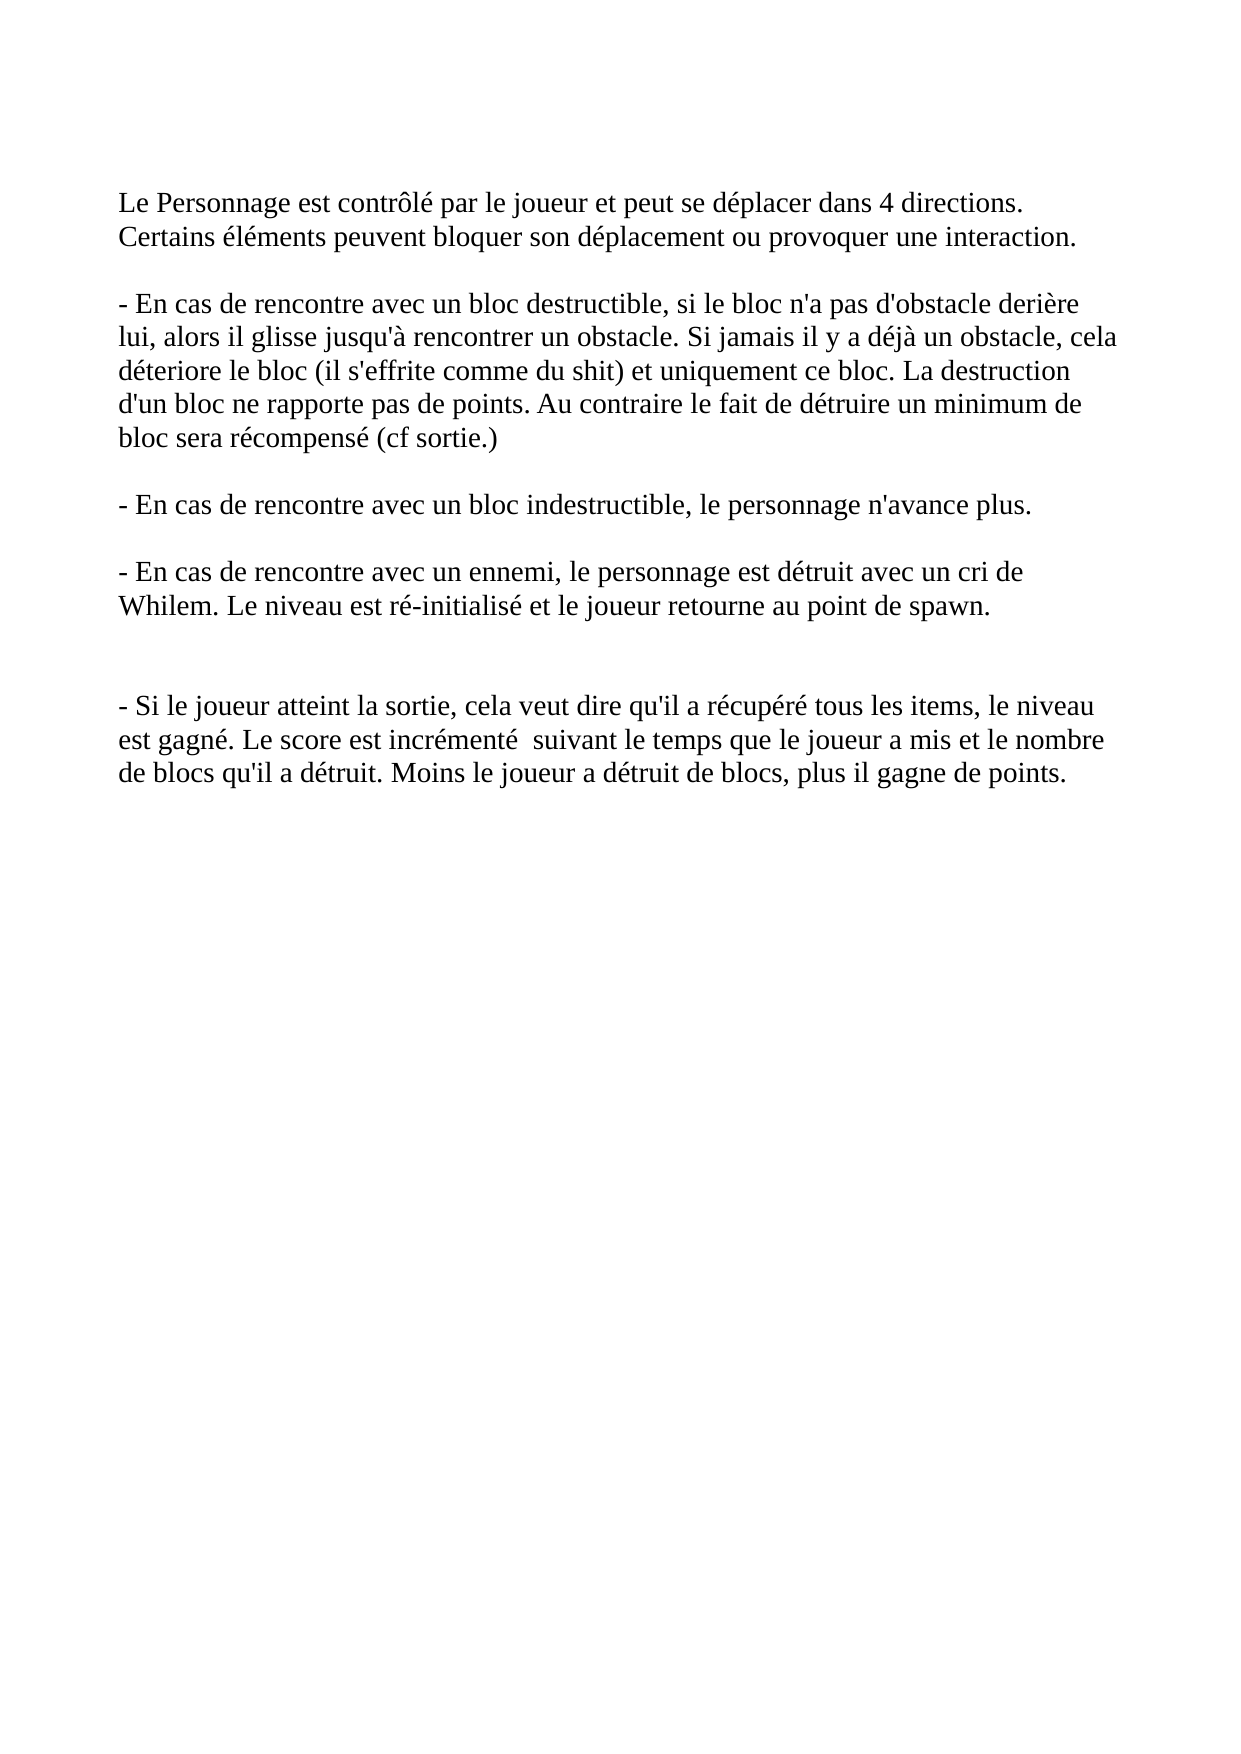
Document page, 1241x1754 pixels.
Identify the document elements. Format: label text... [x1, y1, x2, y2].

text - En cas de rencontre avec un bloc destructible, si le bloc n'a pas d'obstacle derière lui, alors il glisse jusqu'à rencontrer un obstacle. Si jamais il y a déjà un obstacle, cela déteriore le bloc (il s'effrite comme du shit) et uniquement ce bloc. La destruction d'un bloc ne rapporte pas de points. Au contraire le fait de détruire un minimum de bloc sera récompensé (cf sortie.) [118, 286, 1122, 453]
text - En cas de rencontre avec un ennemi, le personnage est détruit avec un cri de Whilem. Le niveau est ré-initialisé et le joueur retourne au point de spawn. [118, 554, 1122, 621]
text Le Personnage est contrôlé par le joueur et peut se déplacer dans 4 directions. Certains éléments peuvent bloquer son déplacement ou provoquer une interaction. [118, 185, 1122, 252]
text - En cas de rencontre avec un bloc indestructible, le personnage n'avance plus. [118, 487, 1122, 521]
text - Si le joueur atteint la sortie, cela veut dire qu'il a récupéré tous les items, le niveau est gagné. Le score est incrémenté suivant le temps que le joueur a mis et le nombre de blocs qu'il a détruit. Moins le joueur a détruit de blocs, plus il gagne de points. [118, 688, 1122, 789]
